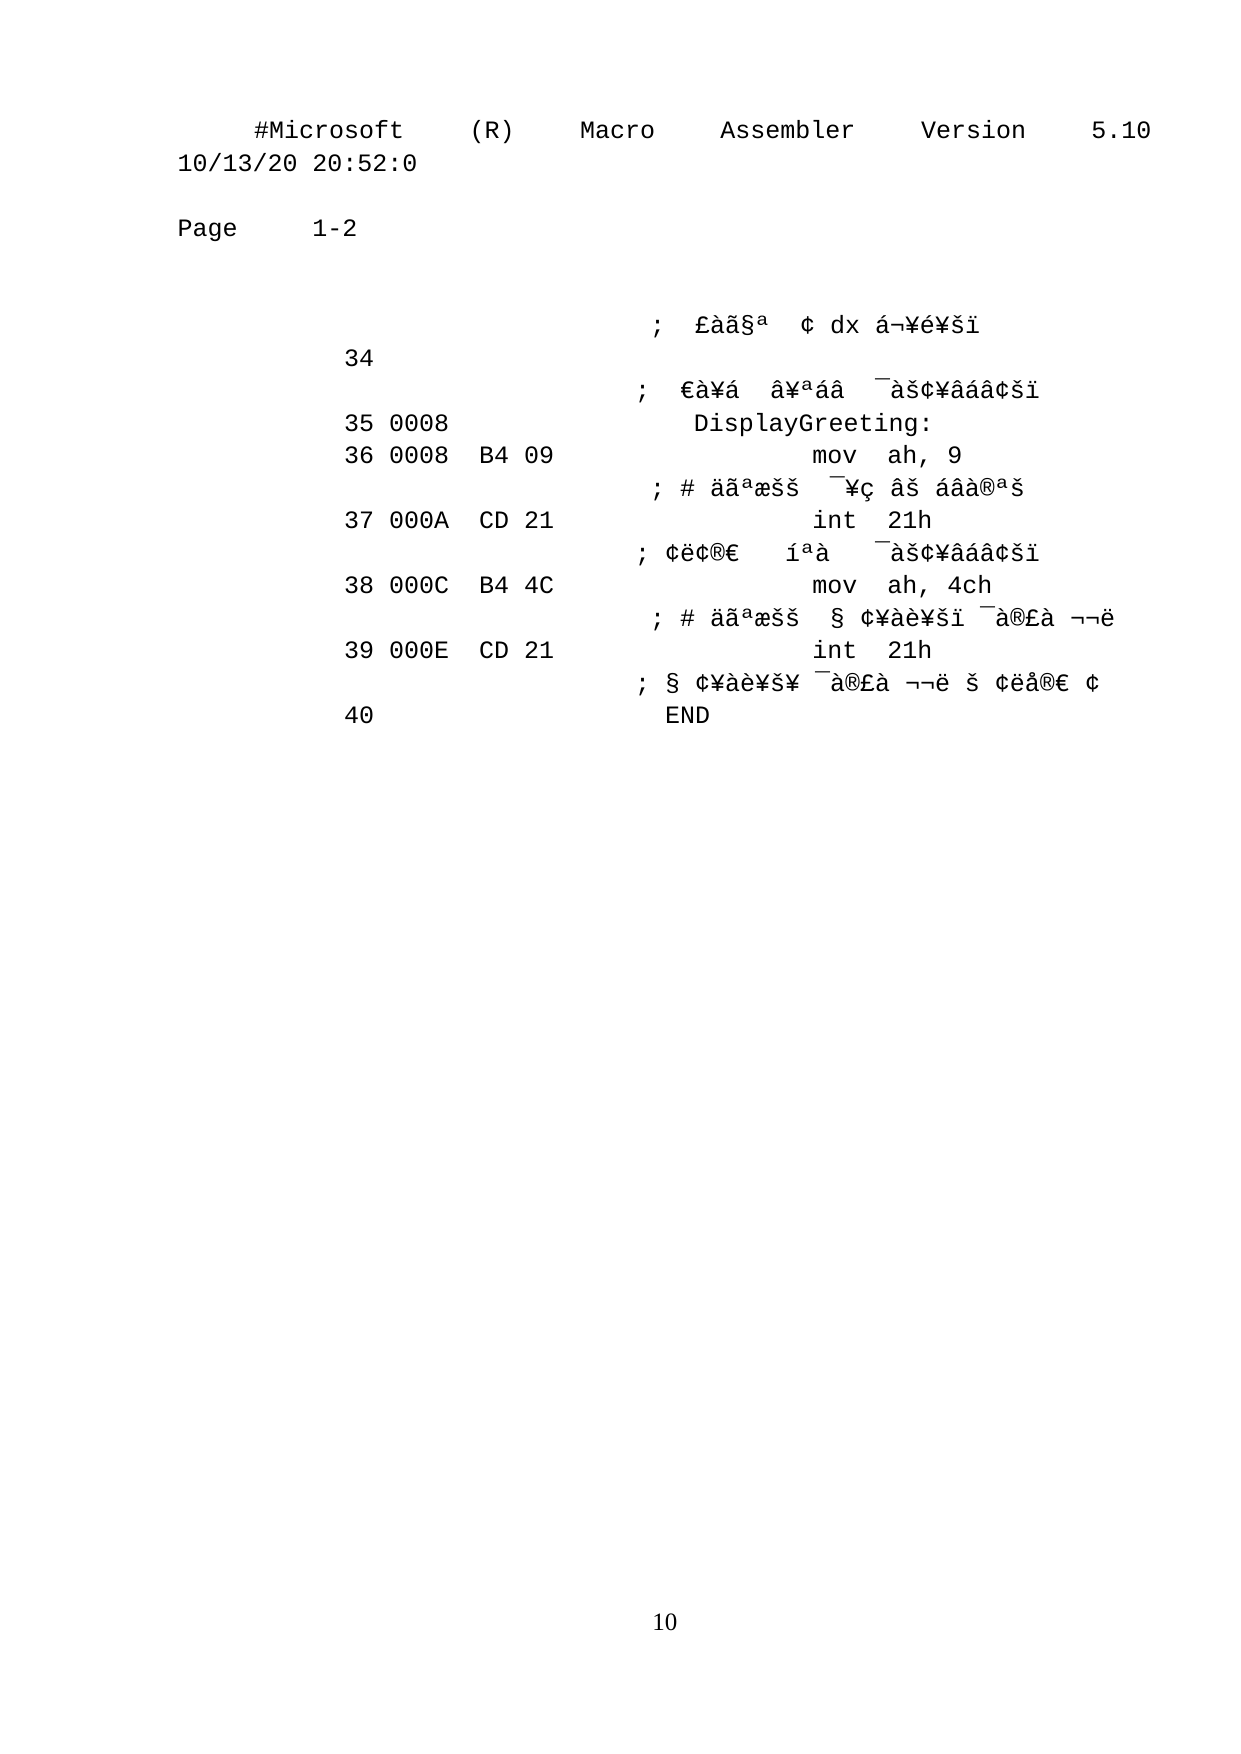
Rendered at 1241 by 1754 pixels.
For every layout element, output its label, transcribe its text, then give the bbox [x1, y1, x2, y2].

text Page 1-2 [177, 183, 1152, 244]
text ;  £àã§ª ¢ dx á¬¥é¥­šï [177, 313, 1152, 341]
text 39 000E CD 21 int 21h [177, 638, 1152, 666]
text ; § ¢¥àè¥­š¥ ¯à®£à ¬¬ë š ¢ëå®€ ¢  [177, 671, 1152, 699]
text ; €à¥á â¥ªáâ ¯àš¢¥âáâ¢šï [177, 378, 1152, 406]
text 40 END [177, 703, 1152, 731]
text ; ¢ë¢®€ ­ íªà ­ ¯àš¢¥âáâ¢šï [177, 541, 1152, 569]
text 36 0008 B4 09 mov ah, 9 [177, 443, 1152, 471]
text 38 000C B4 4C mov ah, 4ch [177, 573, 1152, 601]
text ; # äã­ªæšš  § ¢¥àè¥­šï ¯à®£à ¬¬ë [177, 606, 1152, 634]
text 35 0008 DisplayGreeting: [177, 411, 1152, 439]
text #Microsoft (R) Macro Assembler Version 5.10 10/13/20 20:52:0 [177, 118, 1152, 179]
text 34 [177, 346, 1152, 374]
text ; # äã­ªæšš  ¯¥ç âš áâà®ªš [177, 476, 1152, 504]
text 37 000A CD 21 int 21h [177, 508, 1152, 536]
